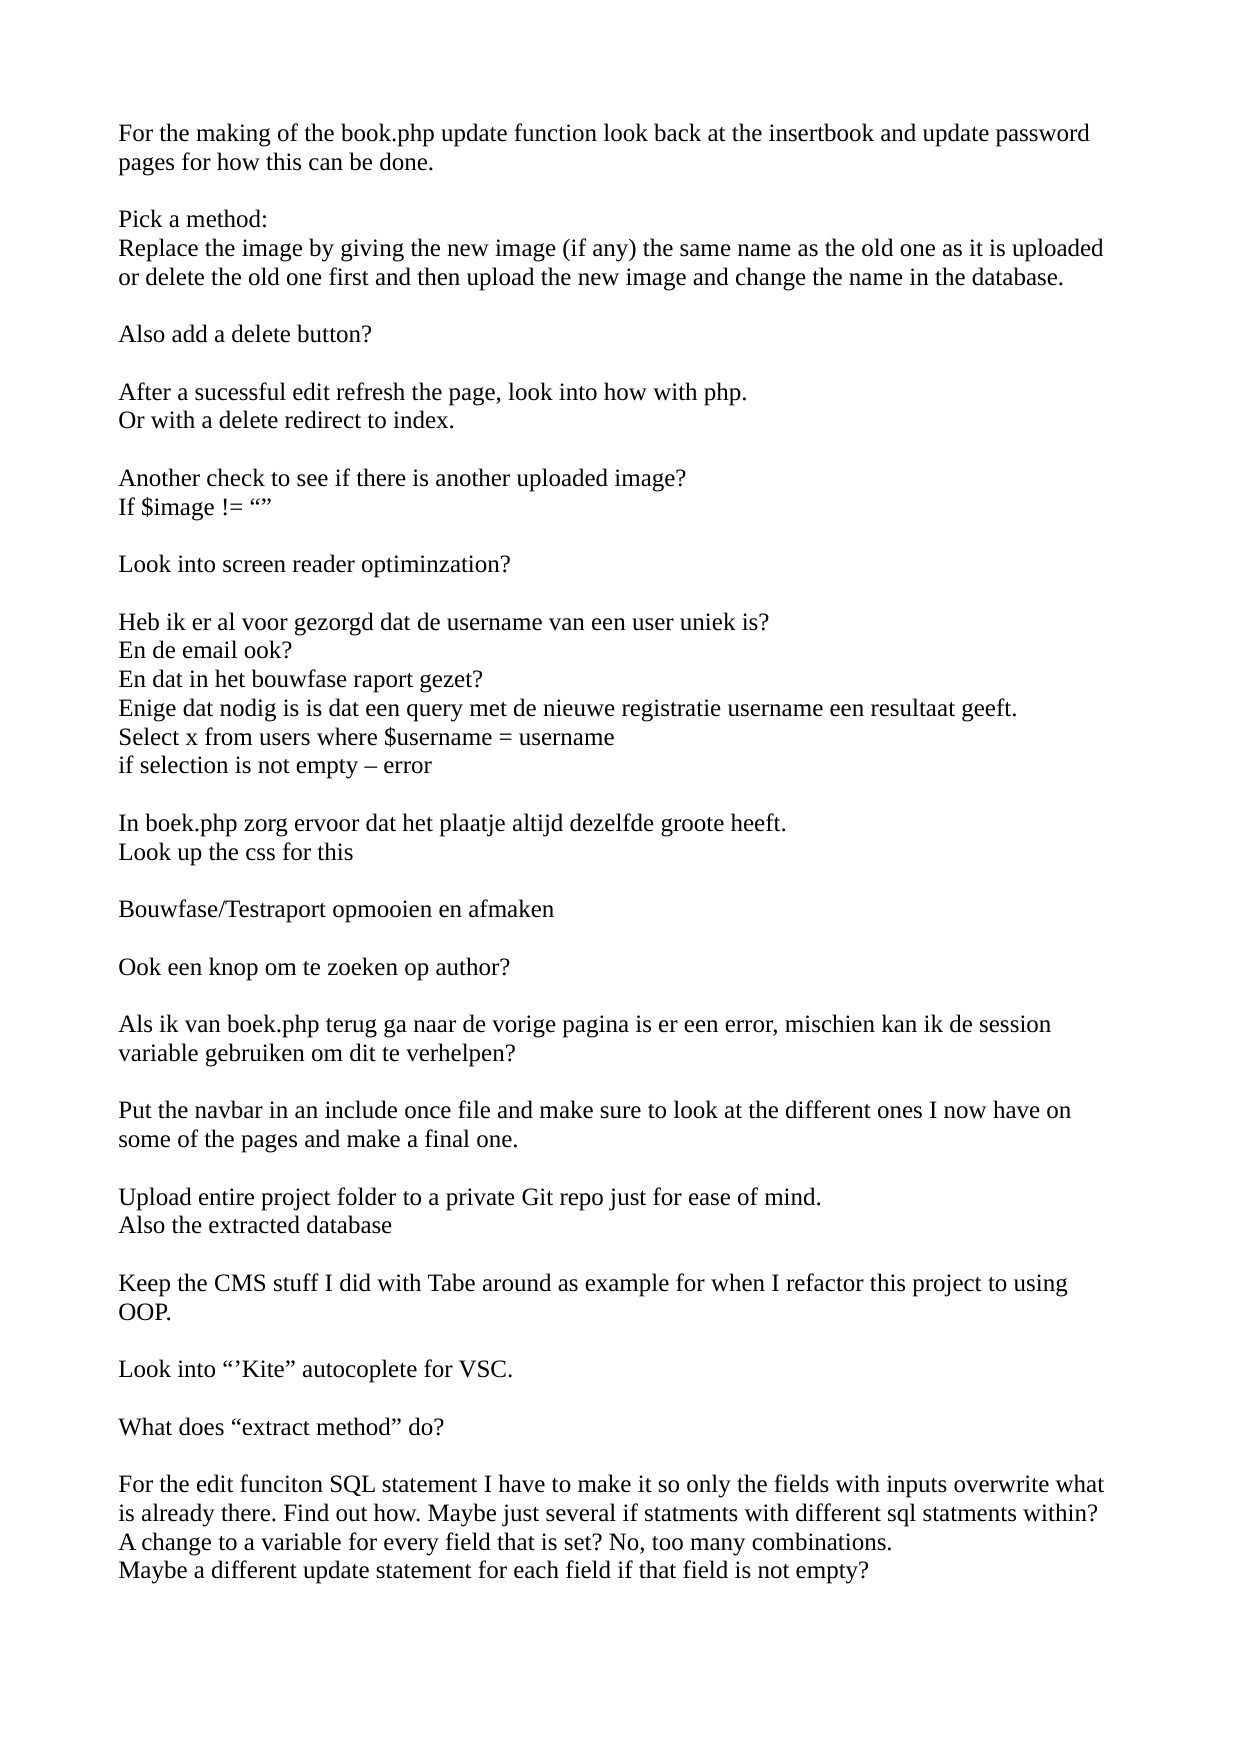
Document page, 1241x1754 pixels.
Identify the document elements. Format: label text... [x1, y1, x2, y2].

text For the edit funciton SQL statement I have to make it so only the fields with inputs overwrite what is already there. Find out how. Maybe just several if statments with different sql statments within? [118, 1469, 1122, 1527]
text Replace the image by giving the new image (if any) the same name as the old one as it is uploaded or delete the old one first and then upload the new image and change the name in the database. [118, 233, 1122, 291]
text Look into screen reader optiminzation? [118, 549, 1122, 578]
text Keep the CMS stuff I did with Tabe around as example for when I refactor this project to using OOP. [118, 1268, 1122, 1326]
text Select x from users where $username = username [118, 722, 1122, 751]
text In boek.php zorg ervoor dat het plaatje altijd dezelfde groote heeft. [118, 808, 1122, 837]
text if selection is not empty – error [118, 751, 1122, 779]
text En dat in het bouwfase raport gezet? [118, 664, 1122, 693]
text Heb ik er al voor gezorgd dat de username van een user uniek is? [118, 607, 1122, 636]
text Also add a delete button? [118, 319, 1122, 348]
text What does “extract method” do? [118, 1412, 1122, 1441]
text Ook een knop om te zoeken op author? [118, 952, 1122, 981]
text Pick a method: [118, 204, 1122, 233]
text Upload entire project folder to a private Git repo just for ease of mind. [118, 1182, 1122, 1211]
text If $image != “” [118, 492, 1122, 521]
text Another check to see if there is another uploaded image? [118, 463, 1122, 492]
text Enige dat nodig is is dat een query met de nieuwe registratie username een resultaat geeft. [118, 693, 1122, 722]
text En de email ook? [118, 636, 1122, 664]
text Look into “’Kite” autocoplete for VSC. [118, 1354, 1122, 1383]
text Look up the css for this [118, 837, 1122, 866]
text A change to a variable for every field that is set? No, too many combinations. [118, 1527, 1122, 1556]
text For the making of the book.php update function look back at the insertbook and update password pages for how this can be done. [118, 118, 1122, 176]
text Bouwfase/Testraport opmooien en afmaken [118, 894, 1122, 923]
text Also the extracted database [118, 1211, 1122, 1239]
text Put the navbar in an include once file and make sure to look at the different ones I now have on some of the pages and make a final one. [118, 1096, 1122, 1153]
text Maybe a different update statement for each field if that field is not empty? [118, 1556, 1122, 1584]
text Or with a delete redirect to index. [118, 406, 1122, 434]
text After a sucessful edit refresh the page, look into how with php. [118, 377, 1122, 406]
text Als ik van boek.php terug ga naar de vorige pagina is er een error, mischien kan ik de session variable gebruiken om dit te verhelpen? [118, 1009, 1122, 1067]
